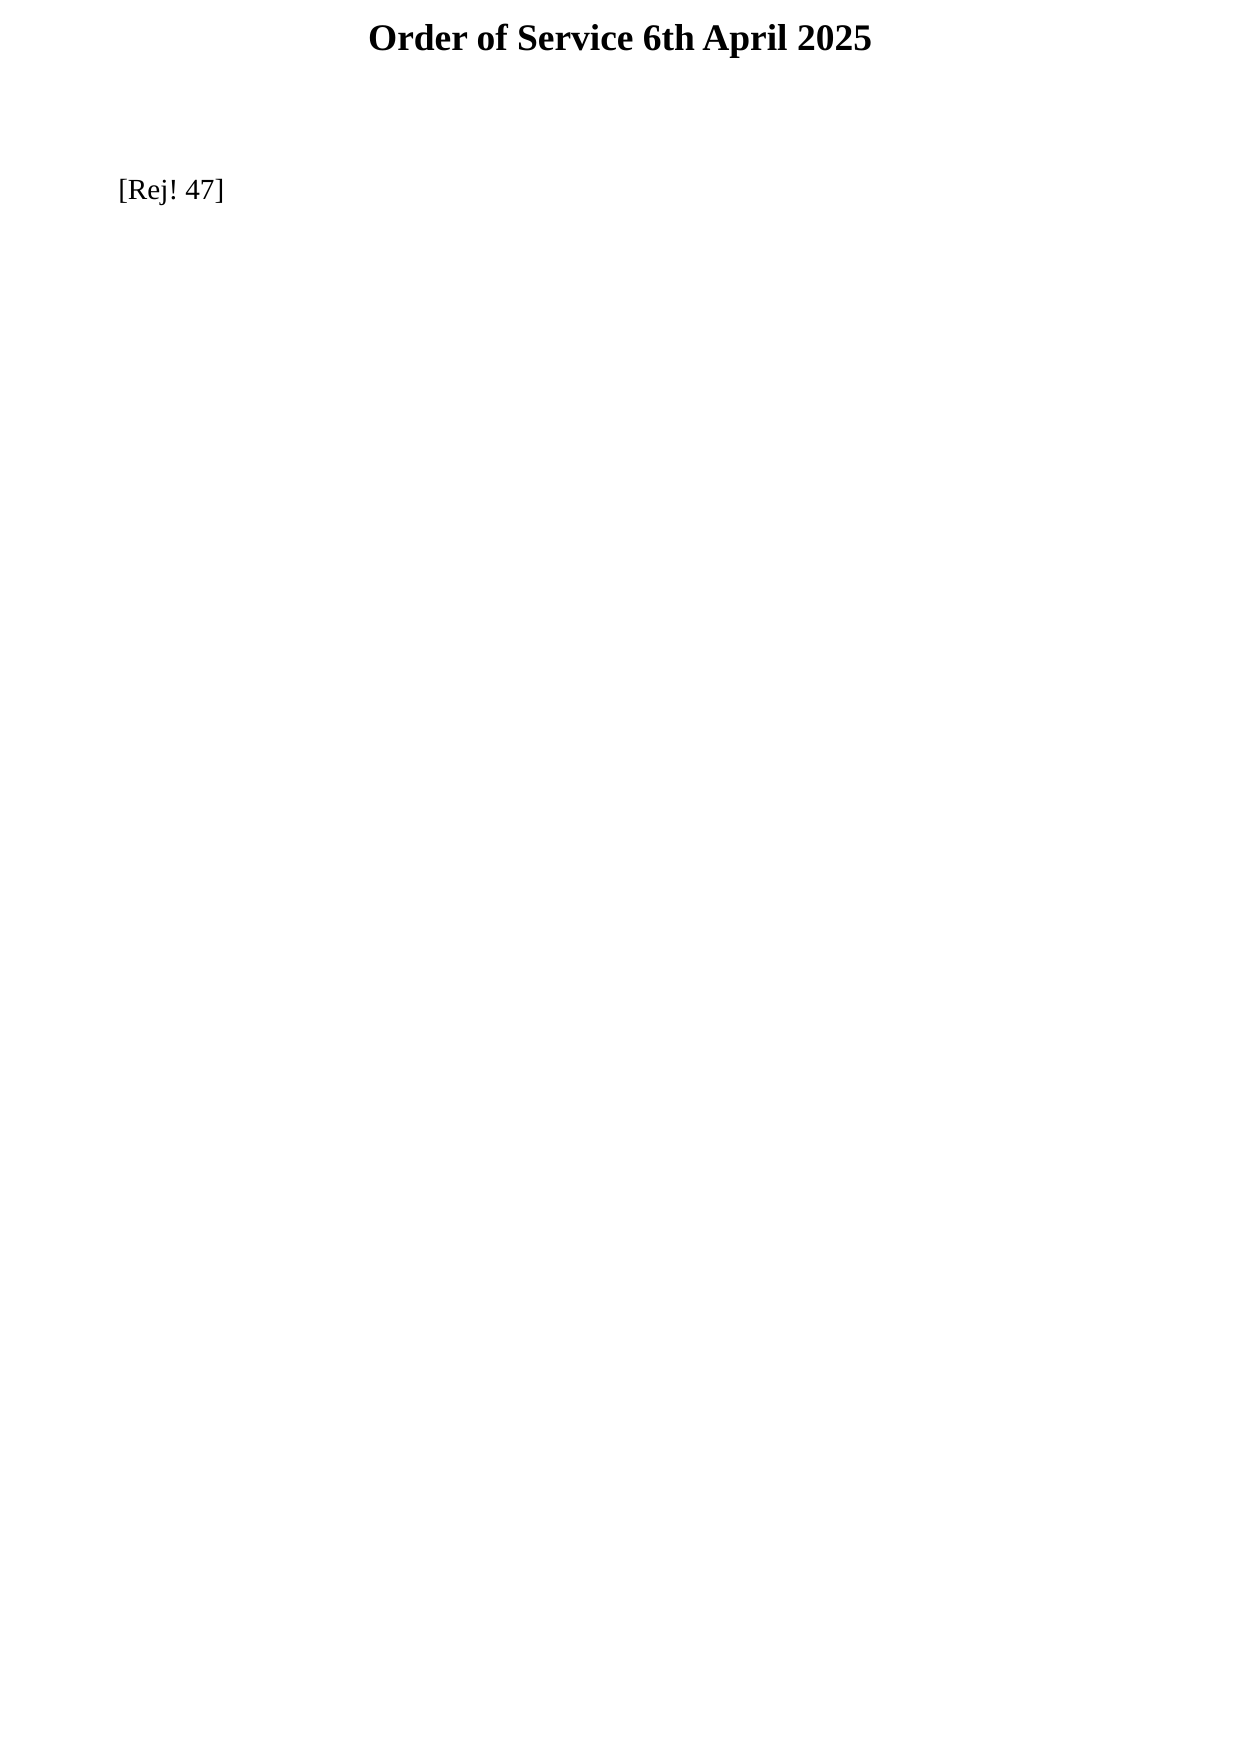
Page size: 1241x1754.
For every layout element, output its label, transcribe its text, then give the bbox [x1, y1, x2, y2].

text [Rej! 47] [118, 172, 1122, 206]
